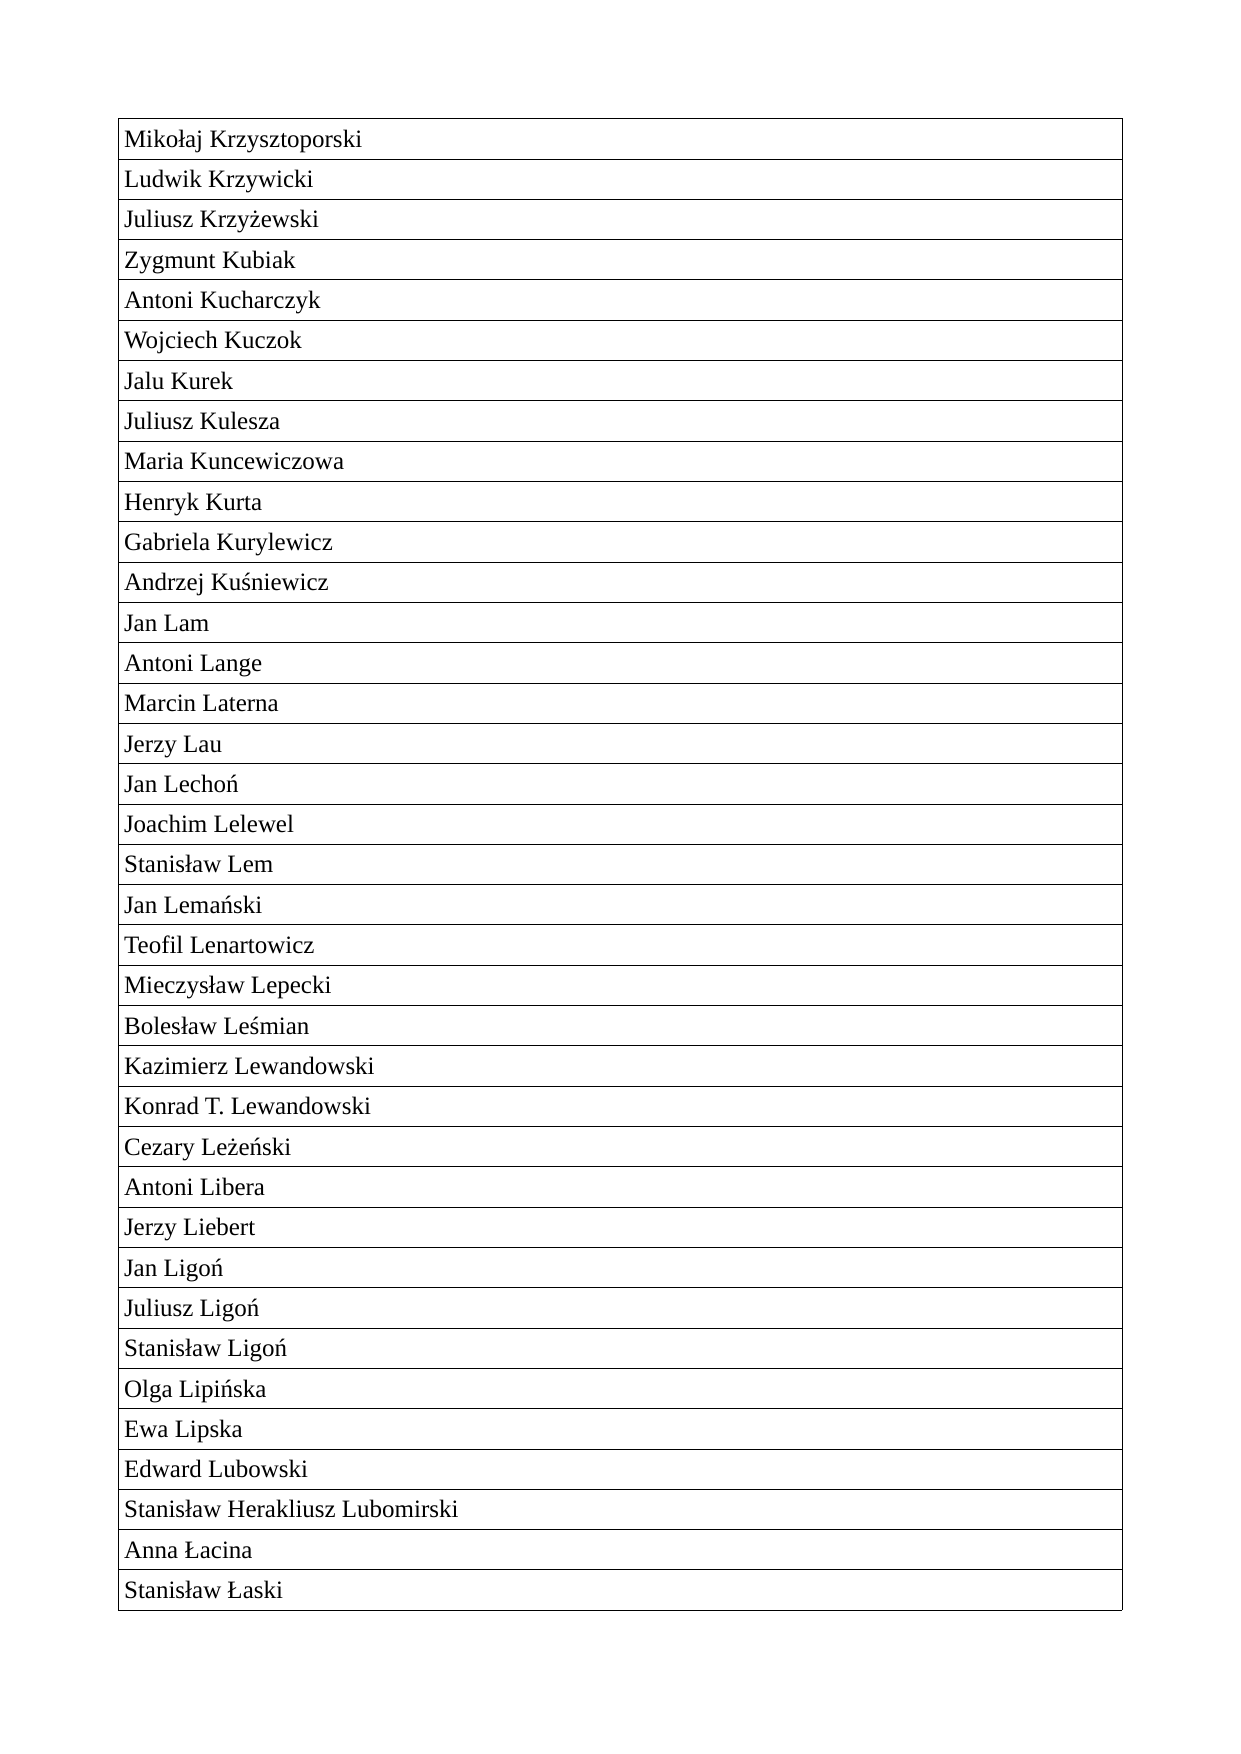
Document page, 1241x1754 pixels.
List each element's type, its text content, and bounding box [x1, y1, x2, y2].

table_cell Juliusz Ligoń [119, 1288, 620, 1327]
table_cell Jan Lemański [119, 885, 620, 924]
table_cell Stanisław Łaski [119, 1570, 620, 1610]
table_cell Joachim Lelewel [119, 805, 620, 844]
table_cell [620, 1248, 1122, 1287]
table_cell [620, 1369, 1122, 1408]
table_cell Maria Kuncewiczowa [119, 442, 620, 481]
table_cell Cezary Leżeński [119, 1127, 620, 1166]
table_cell [620, 1006, 1122, 1045]
table_cell [620, 925, 1122, 965]
table_cell [620, 684, 1122, 723]
table_cell [620, 966, 1122, 1005]
table_cell Marcin Laterna [119, 684, 620, 723]
table_cell [620, 321, 1122, 360]
table_cell [620, 563, 1122, 602]
table_cell Juliusz Kulesza [119, 401, 620, 441]
table_cell [620, 280, 1122, 320]
table_cell Andrzej Kuśniewicz [119, 563, 620, 602]
table_cell Juliusz Krzyżewski [119, 200, 620, 239]
table_cell Antoni Lange [119, 643, 620, 682]
table_cell Edward Lubowski [119, 1450, 620, 1489]
table_cell [620, 1450, 1122, 1489]
table_cell [620, 603, 1122, 642]
table_cell [620, 1530, 1122, 1569]
table_cell [620, 442, 1122, 481]
table_cell Gabriela Kurylewicz [119, 522, 620, 562]
table_cell [620, 1490, 1122, 1529]
table_cell Teofil Lenartowicz [119, 925, 620, 965]
table_cell Henryk Kurta [119, 482, 620, 521]
table_cell Olga Lipińska [119, 1369, 620, 1408]
table_cell Bolesław Leśmian [119, 1006, 620, 1045]
table_cell [620, 1167, 1122, 1207]
table_cell [620, 724, 1122, 763]
table_cell Stanisław Lem [119, 845, 620, 884]
table_cell Antoni Kucharczyk [119, 280, 620, 320]
table_cell Anna Łacina [119, 1530, 620, 1569]
table_cell Jan Ligoń [119, 1248, 620, 1287]
table_cell Zygmunt Kubiak [119, 240, 620, 279]
table_cell [620, 522, 1122, 562]
table_cell [620, 1409, 1122, 1448]
table_cell [620, 160, 1122, 199]
table_cell Jan Lam [119, 603, 620, 642]
table_cell Ewa Lipska [119, 1409, 620, 1448]
table_cell [620, 1288, 1122, 1327]
table_cell [620, 845, 1122, 884]
table_cell Stanisław Ligoń [119, 1329, 620, 1368]
table_cell [620, 805, 1122, 844]
table_cell Kazimierz Lewandowski [119, 1046, 620, 1086]
table_cell [620, 1087, 1122, 1126]
table_cell [620, 119, 1122, 158]
table_cell [620, 1046, 1122, 1086]
table_cell [620, 240, 1122, 279]
table_cell [620, 1208, 1122, 1247]
table_cell [620, 482, 1122, 521]
table_cell Mieczysław Lepecki [119, 966, 620, 1005]
table_cell Jalu Kurek [119, 361, 620, 400]
table_cell Wojciech Kuczok [119, 321, 620, 360]
table_cell [620, 885, 1122, 924]
table_cell Konrad T. Lewandowski [119, 1087, 620, 1126]
table_cell Jerzy Lau [119, 724, 620, 763]
table_cell [620, 1570, 1122, 1610]
table_cell [620, 643, 1122, 682]
table_cell Jan Lechoń [119, 764, 620, 803]
table_cell Jerzy Liebert [119, 1208, 620, 1247]
table_cell Mikołaj Krzysztoporski [119, 119, 620, 158]
table_cell [620, 401, 1122, 441]
table_cell Antoni Libera [119, 1167, 620, 1207]
table_cell [620, 361, 1122, 400]
table_cell [620, 1329, 1122, 1368]
table_cell Ludwik Krzywicki [119, 160, 620, 199]
table_cell Stanisław Herakliusz Lubomirski [119, 1490, 620, 1529]
table_cell [620, 200, 1122, 239]
table_cell [620, 764, 1122, 803]
table_cell [620, 1127, 1122, 1166]
